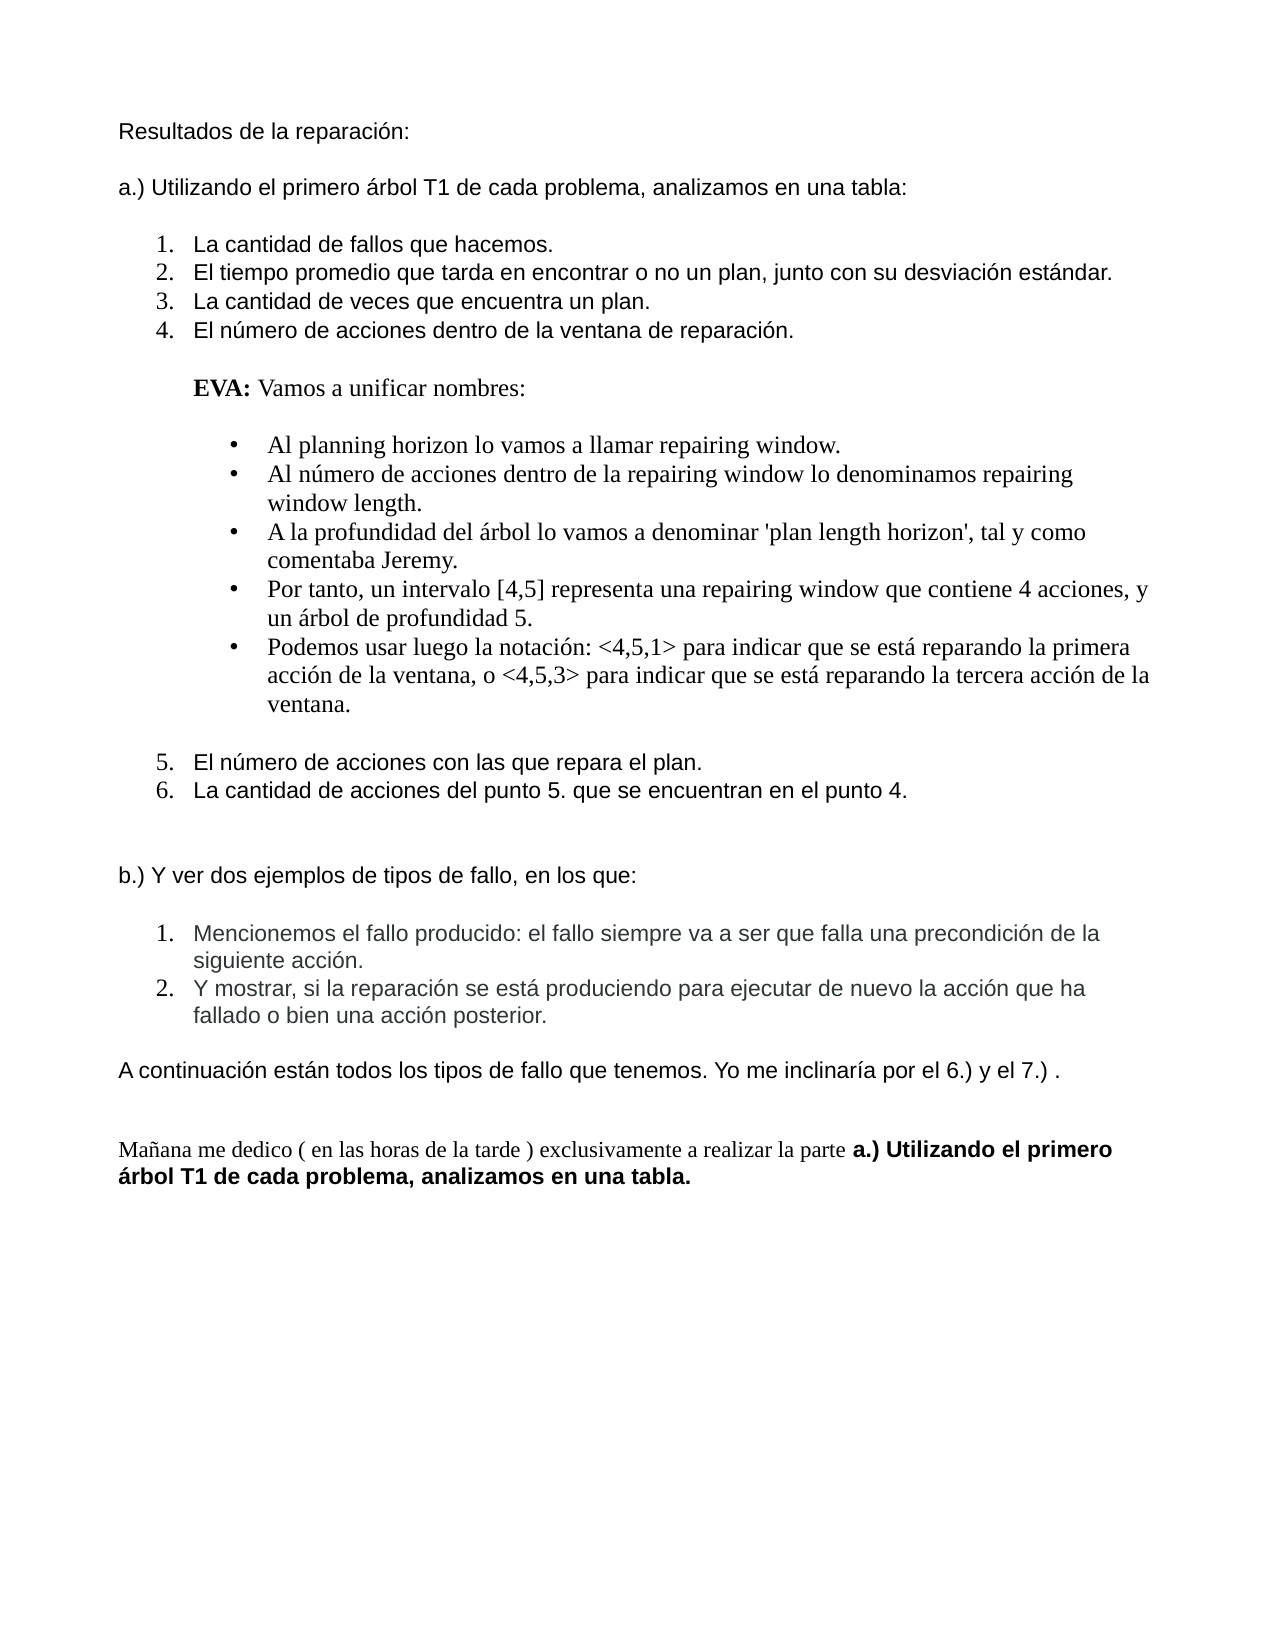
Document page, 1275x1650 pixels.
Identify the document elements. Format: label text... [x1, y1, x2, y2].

list A la profundidad del árbol lo vamos a denominar 'plan length horizon', tal y como comentaba Jeremy. [229, 517, 1157, 574]
list Al planning horizon lo vamos a llamar repairing window. [229, 430, 1157, 459]
text Mañana me dedico ( en las horas de la tarde ) exclusivamente a realizar la parte a.) Utilizando el primero árbol T1 de cada problema, analizamos en una tabla. [118, 1136, 1157, 1189]
list La cantidad de veces que encuentra un plan. [156, 286, 1157, 315]
list El número de acciones dentro de la ventana de reparación. [156, 315, 1157, 344]
text Resultados de la reparación: [118, 118, 1157, 144]
list La cantidad de fallos que hacemos. [156, 229, 1157, 257]
list Mencionemos el fallo producido: el fallo siempre va a ser que falla una precondición de la siguiente acción. [156, 918, 1157, 973]
list Al número de acciones dentro de la repairing window lo denominamos repairing window length. [229, 459, 1157, 517]
list El número de acciones con las que repara el plan. [156, 747, 1157, 775]
list EVA: Vamos a unificar nombres: [156, 373, 1157, 402]
text A continuación están todos los tipos de fallo que tenemos. Yo me inclinaría por el 6.) y el 7.) . [118, 1057, 1157, 1084]
text b.) Y ver dos ejemplos de tipos de fallo, en los que: [118, 862, 1157, 889]
text a.) Utilizando el primero árbol T1 de cada problema, analizamos en una tabla: [118, 174, 1157, 229]
list El tiempo promedio que tarda en encontrar o no un plan, junto con su desviación estándar. [156, 257, 1157, 286]
list Por tanto, un intervalo [4,5] representa una repairing window que contiene 4 acciones, y un árbol de profundidad 5. [229, 574, 1157, 632]
list La cantidad de acciones del punto 5. que se encuentran en el punto 4. [156, 775, 1157, 804]
list Podemos usar luego la notación: <4,5,1> para indicar que se está reparando la primera acción de la ventana, o <4,5,3> para indicar que se está reparando la tercera acción de la ventana. [229, 632, 1157, 718]
list Y mostrar, si la reparación se está produciendo para ejecutar de nuevo la acción que ha fallado o bien una acción posterior. [156, 973, 1157, 1028]
